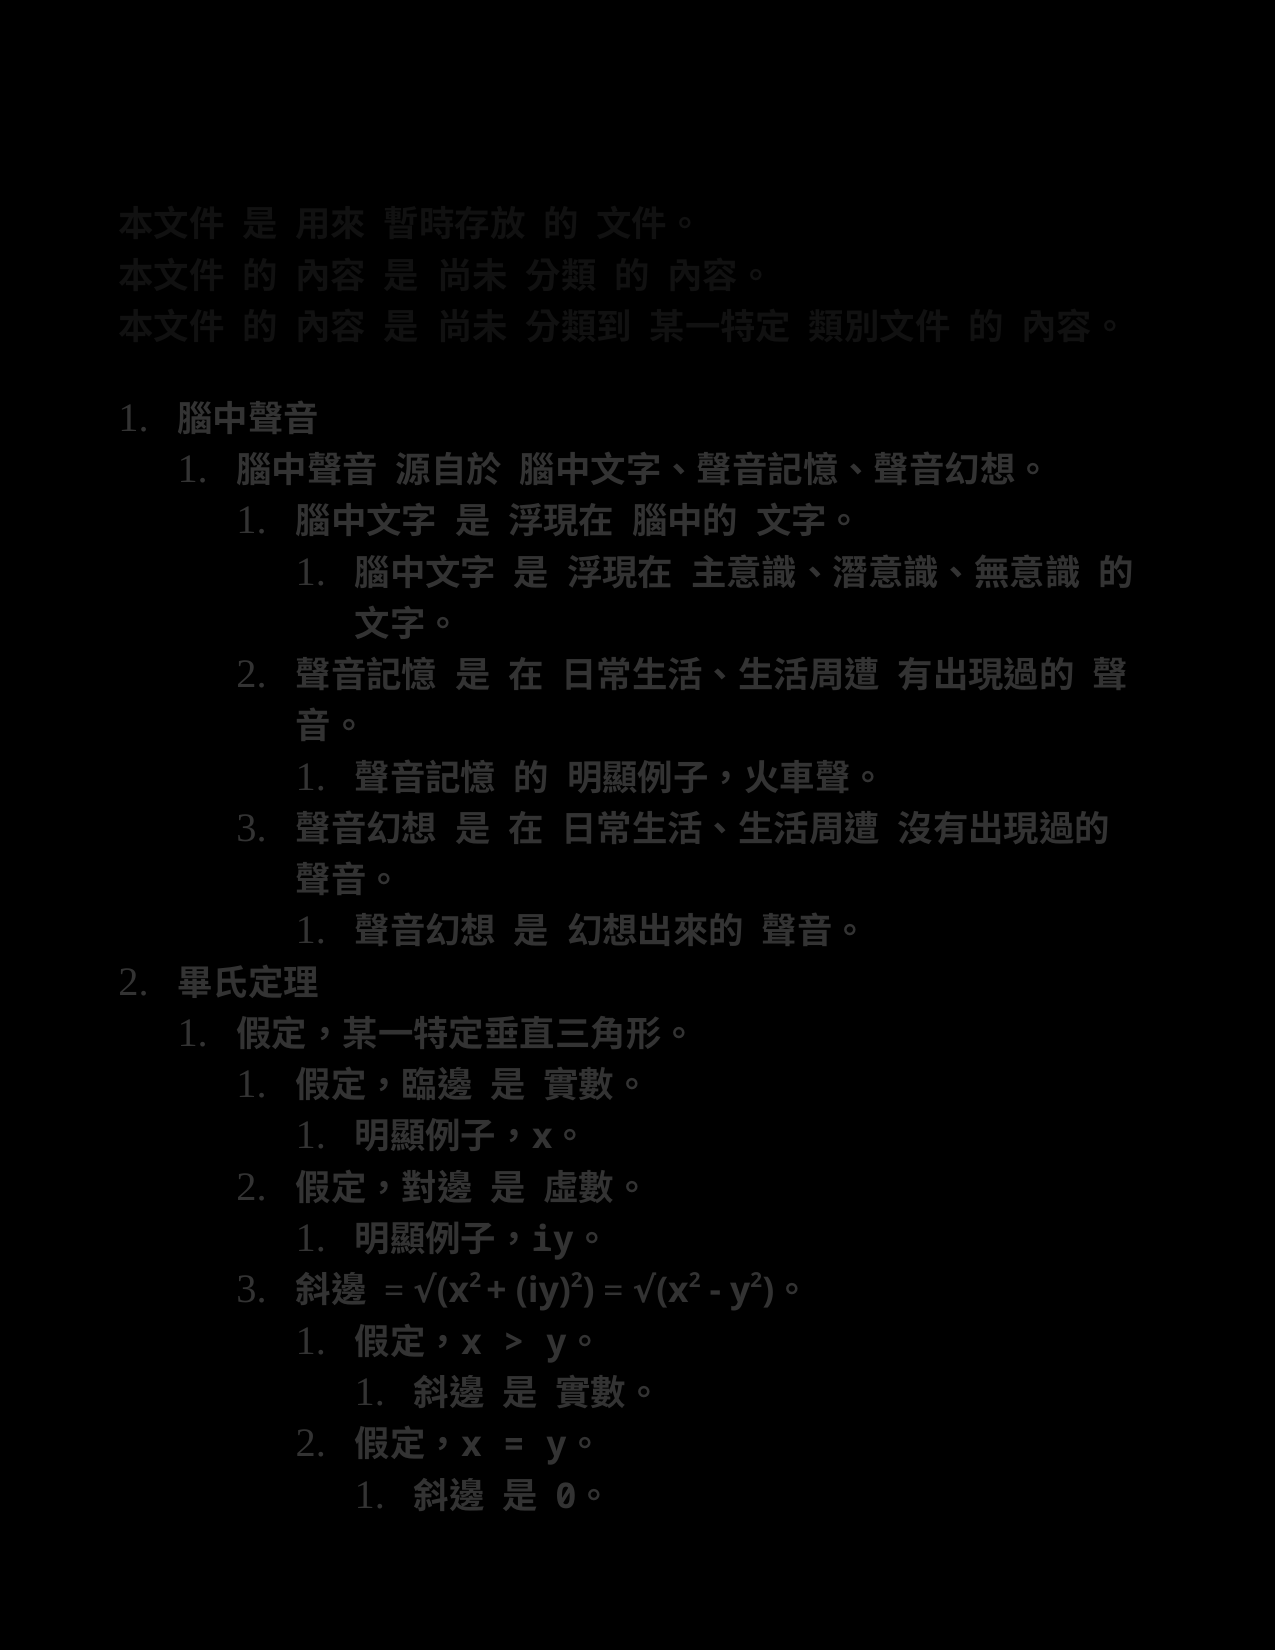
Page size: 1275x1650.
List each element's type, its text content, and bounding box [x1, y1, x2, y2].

list 聲音幻想 是 幻想出來的 聲音。 [295, 903, 1157, 954]
list 斜邊 是 0。 [354, 1467, 1157, 1518]
list 明顯例子，x。 [295, 1108, 1157, 1159]
list 腦中聲音 [118, 390, 1157, 442]
list 腦中聲音 源自於 腦中文字、聲音記憶、聲音幻想。 [177, 442, 1157, 493]
list 斜邊 是 實數。 [354, 1364, 1157, 1416]
list 腦中文字 是 浮現在 主意識、潛意識、無意識 的 文字。 [295, 544, 1157, 647]
list 畢氏定理 [118, 954, 1157, 1005]
list 聲音幻想 是 在 日常生活、生活周遭 沒有出現過的 聲音。 [236, 800, 1157, 903]
list 明顯例子，iy。 [295, 1211, 1157, 1262]
list 假定，x = y。 [295, 1416, 1157, 1467]
text 本文件 的 內容 是 尚未 分類到 某一特定 類別文件 的 內容。 [118, 298, 1157, 349]
text 本文件 的 內容 是 尚未 分類 的 內容。 [118, 247, 1157, 298]
list 假定，臨邊 是 實數。 [236, 1057, 1157, 1108]
list 聲音記憶 是 在 日常生活、生活周遭 有出現過的 聲音。 [236, 647, 1157, 749]
list 假定，對邊 是 虛數。 [236, 1159, 1157, 1211]
list 假定，某一特定垂直三角形。 [177, 1005, 1157, 1057]
list 腦中文字 是 浮現在 腦中的 文字。 [236, 493, 1157, 544]
text 本文件 是 用來 暫時存放 的 文件。 [118, 196, 1157, 247]
list 假定，x > y。 [295, 1313, 1157, 1364]
list 聲音記憶 的 明顯例子，火車聲。 [295, 749, 1157, 800]
list 斜邊 = √(x2 + (iy)2) = √(x2 - y2)。 [236, 1262, 1157, 1313]
